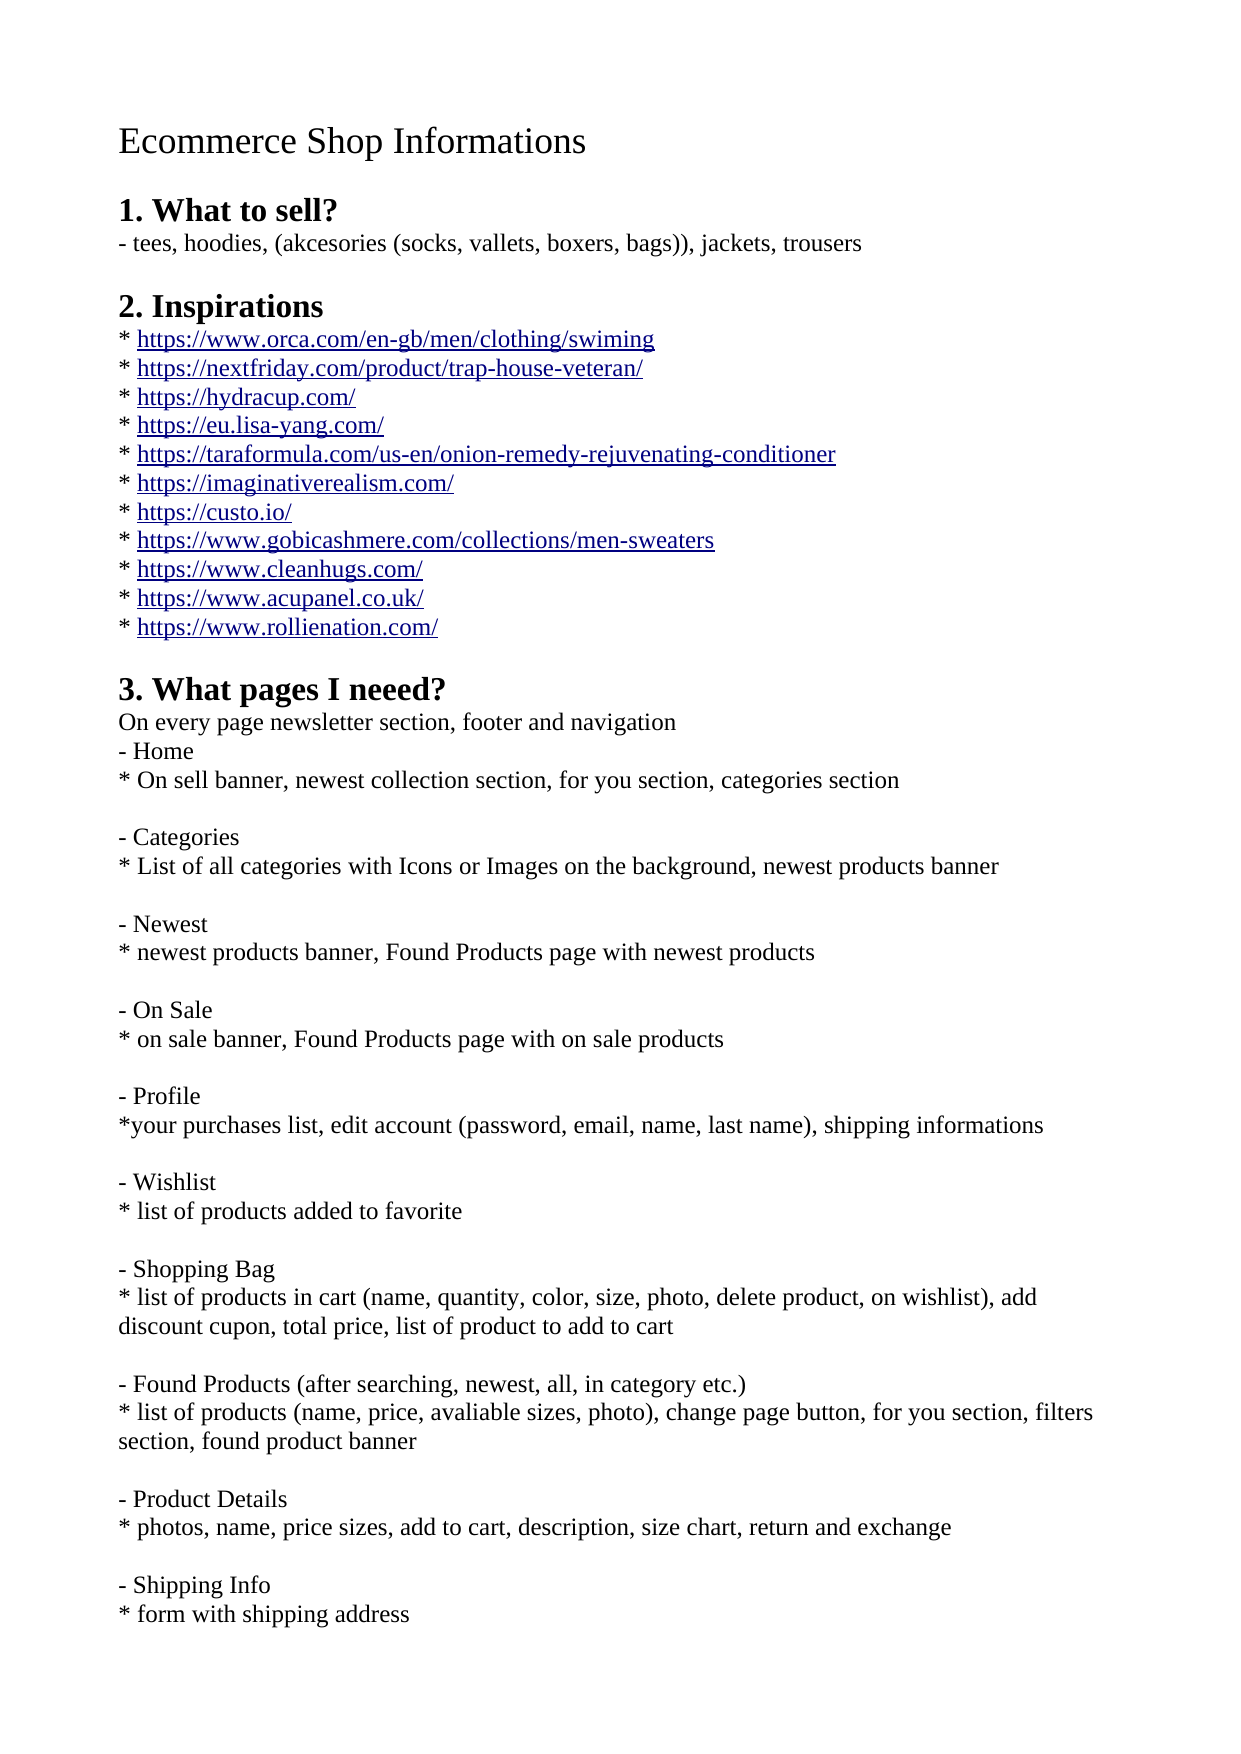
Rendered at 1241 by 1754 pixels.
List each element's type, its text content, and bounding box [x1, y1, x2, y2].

text * https://taraformula.com/us-en/onion-remedy-rejuvenating-conditioner [118, 439, 1122, 468]
text * https://www.rollienation.com/ [118, 612, 1122, 640]
text * list of products (name, price, avaliable sizes, photo), change page button, for you section, filters section, found product banner [118, 1397, 1122, 1455]
text - Wishlist [118, 1167, 1122, 1196]
text - Shopping Bag [118, 1254, 1122, 1282]
text * newest products banner, Found Products page with newest products [118, 937, 1122, 966]
text 3. What pages I neeed? [118, 669, 1122, 707]
text - Home [118, 736, 1122, 765]
text - Categories [118, 822, 1122, 851]
text - Product Details [118, 1484, 1122, 1512]
text * https://imaginativerealism.com/ [118, 468, 1122, 497]
text * https://www.orca.com/en-gb/men/clothing/swiming [118, 324, 1122, 353]
text * https://hydracup.com/ [118, 382, 1122, 410]
text - Profile [118, 1081, 1122, 1110]
text * list of products in cart (name, quantity, color, size, photo, delete product, on wishlist), add discount cupon, total price, list of product to add to cart [118, 1282, 1122, 1340]
text * On sell banner, newest collection section, for you section, categories section [118, 765, 1122, 794]
text * photos, name, price sizes, add to cart, description, size chart, return and exchange [118, 1512, 1122, 1541]
text * on sale banner, Found Products page with on sale products [118, 1024, 1122, 1052]
text 1. What to sell? [118, 190, 1122, 228]
text * list of products added to favorite [118, 1196, 1122, 1225]
text * form with shipping address [118, 1599, 1122, 1627]
text - Found Products (after searching, newest, all, in category etc.) [118, 1369, 1122, 1397]
text 2. Inspirations [118, 286, 1122, 324]
text - Newest [118, 909, 1122, 937]
text * https://www.gobicashmere.com/collections/men-sweaters [118, 525, 1122, 554]
text Ecommerce Shop Informations [118, 118, 1122, 161]
text - tees, hoodies, (akcesories (socks, vallets, boxers, bags)), jackets, trousers [118, 228, 1122, 257]
text * https://custo.io/ [118, 497, 1122, 525]
text - Shipping Info [118, 1570, 1122, 1599]
text * List of all categories with Icons or Images on the background, newest products banner [118, 851, 1122, 880]
text - On Sale [118, 995, 1122, 1024]
text On every page newsletter section, footer and navigation [118, 707, 1122, 736]
text * https://www.cleanhugs.com/ [118, 554, 1122, 583]
text *your purchases list, edit account (password, email, name, last name), shipping informations [118, 1110, 1122, 1139]
text * https://eu.lisa-yang.com/ [118, 410, 1122, 439]
text * https://nextfriday.com/product/trap-house-veteran/ [118, 353, 1122, 382]
text * https://www.acupanel.co.uk/ [118, 583, 1122, 612]
